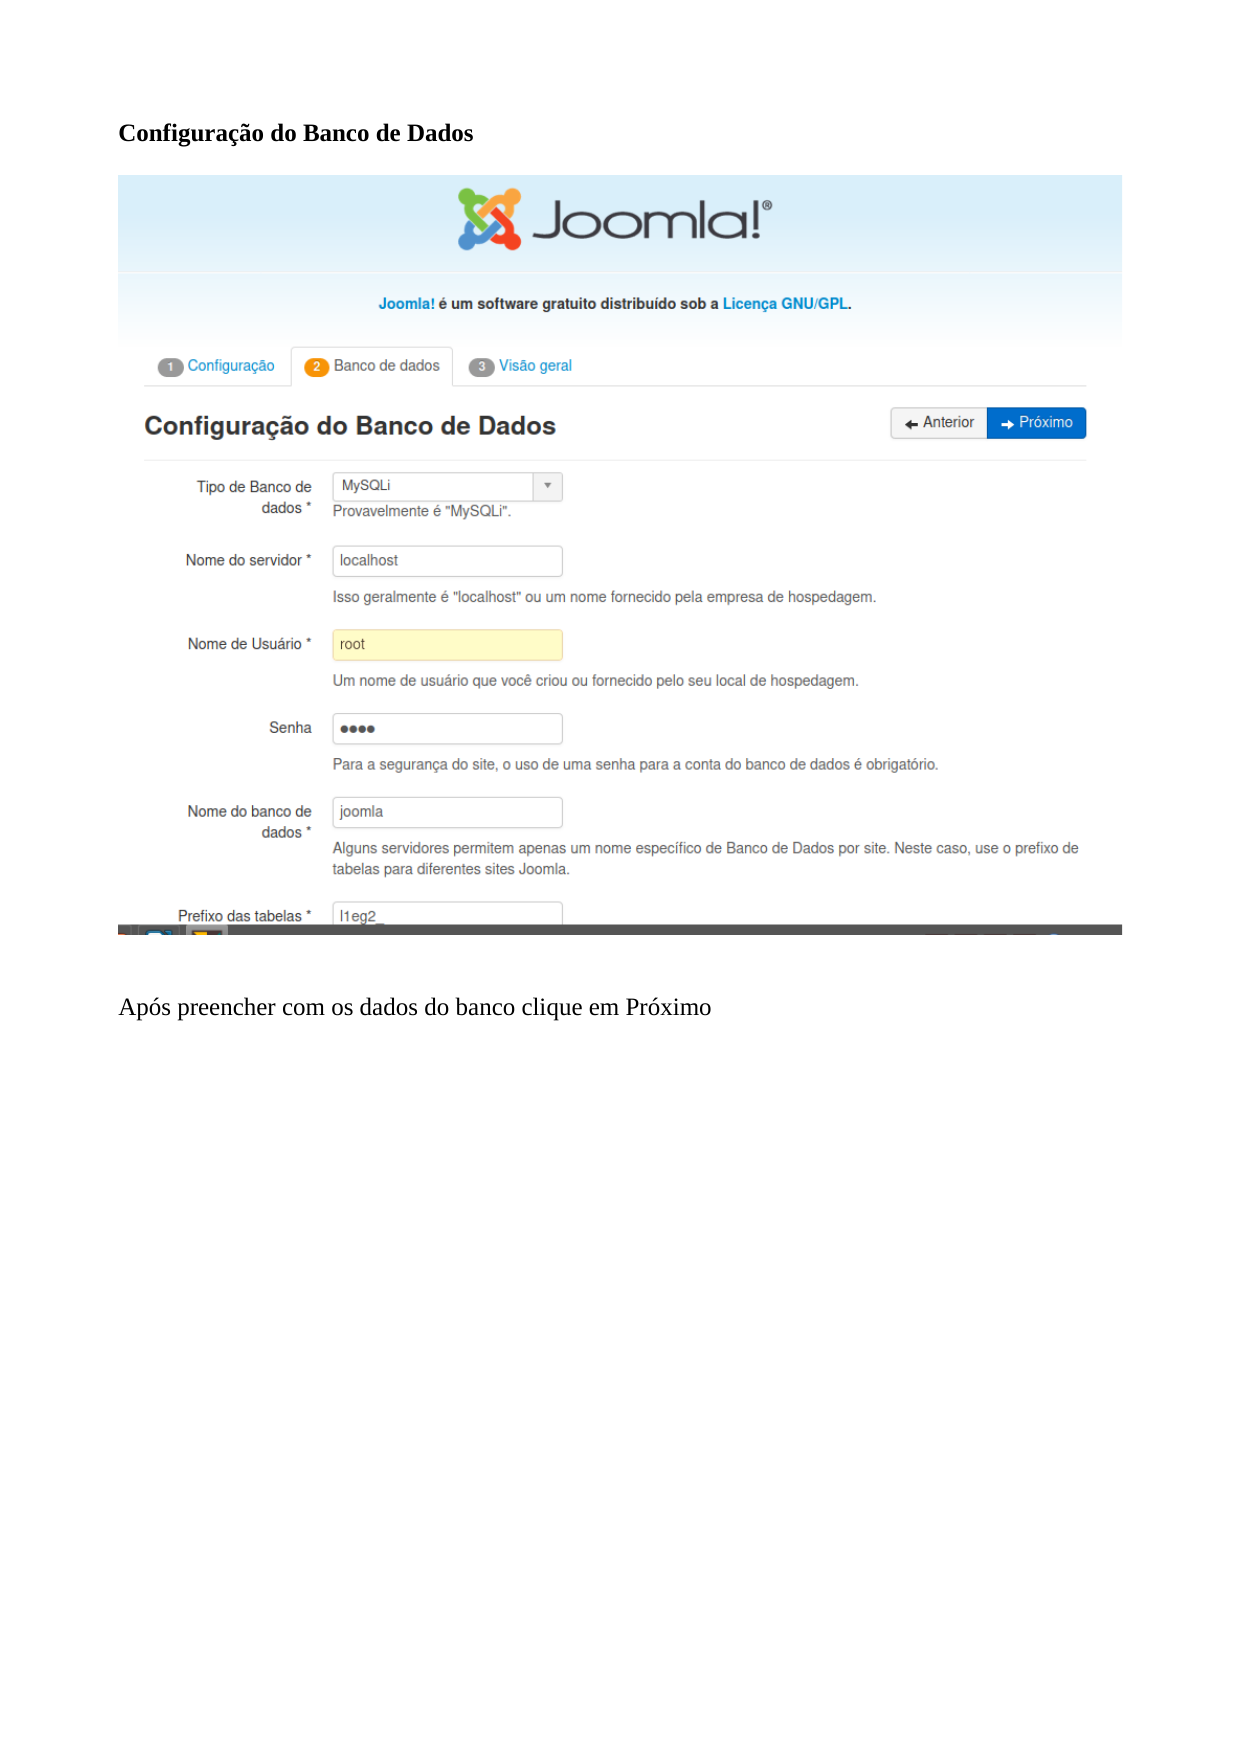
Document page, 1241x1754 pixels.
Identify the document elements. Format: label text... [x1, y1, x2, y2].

text Configuração do Banco de Dados [118, 118, 1122, 147]
text Após preencher com os dados do banco clique em Próximo [118, 992, 1122, 1021]
picture [118, 175, 1123, 935]
